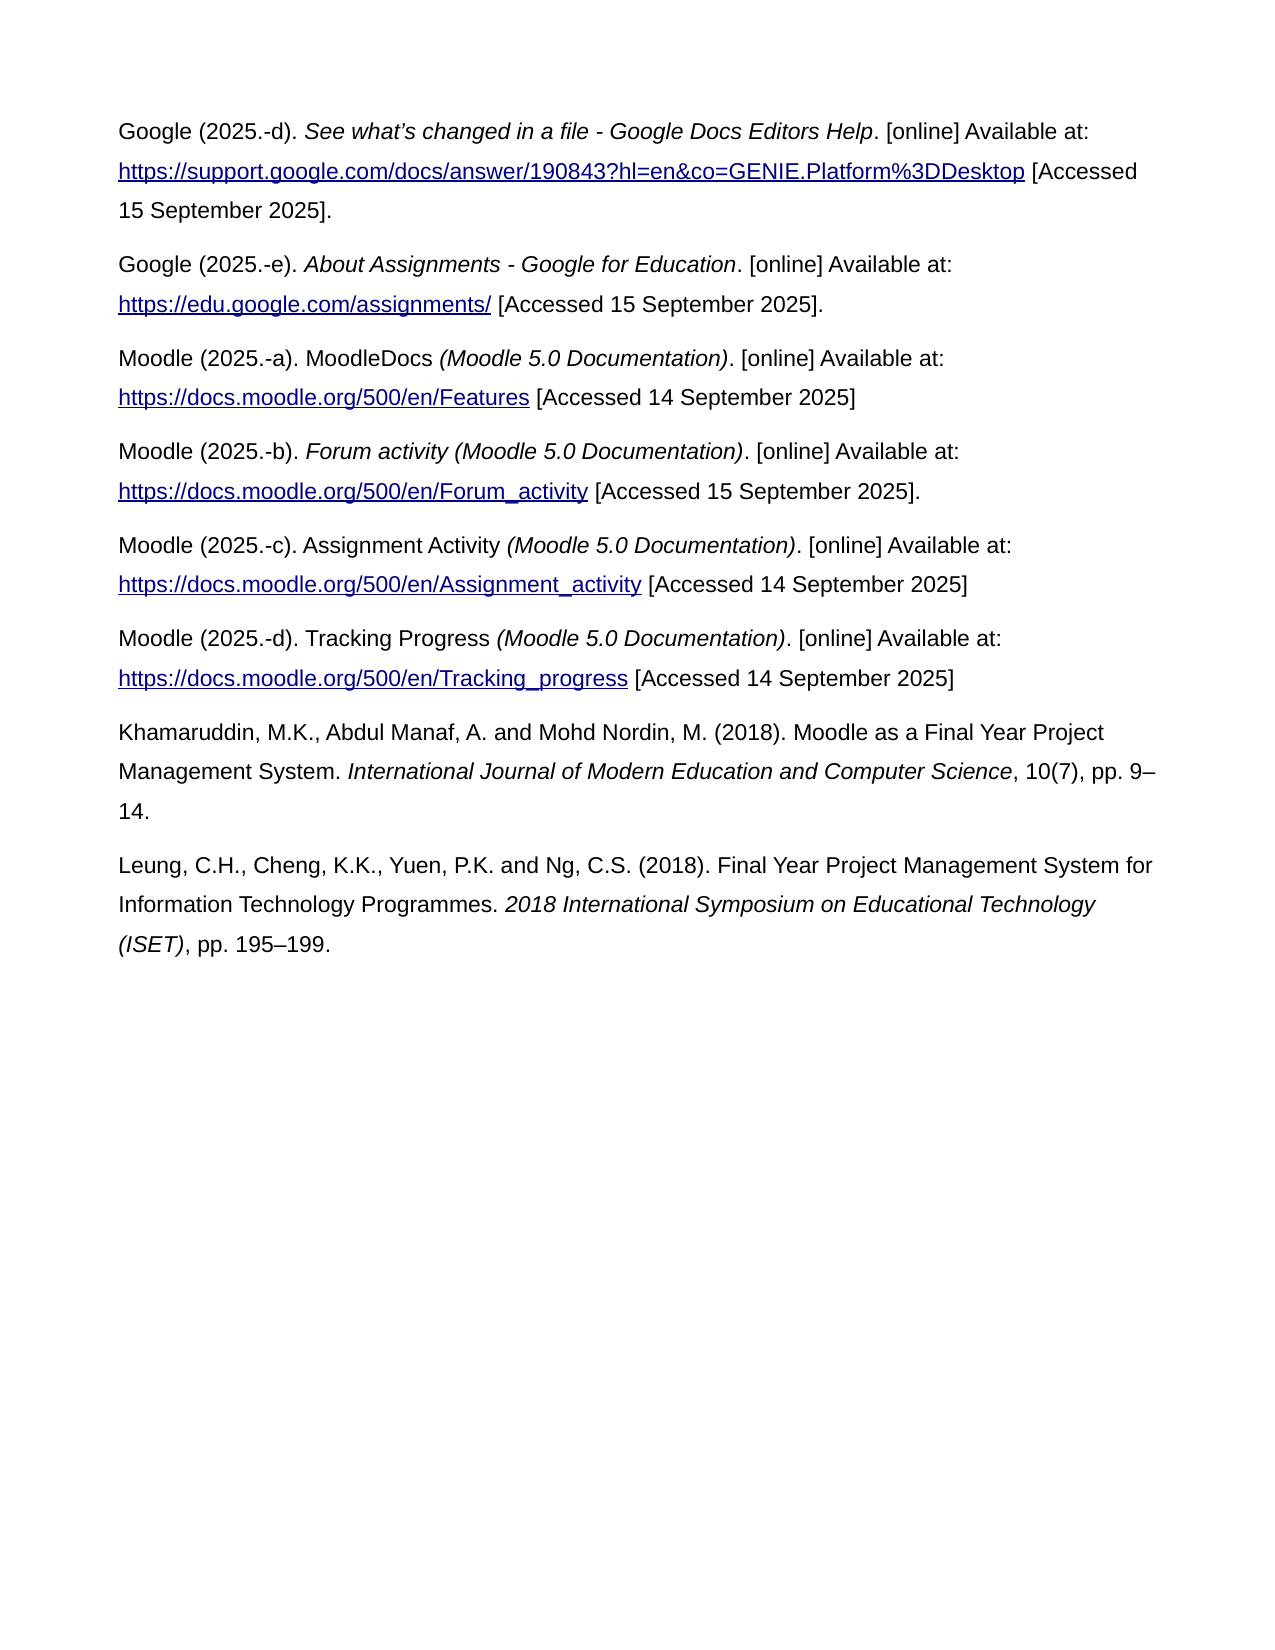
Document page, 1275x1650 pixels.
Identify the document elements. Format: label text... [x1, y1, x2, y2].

text Moodle (2025.-b). Forum activity (Moodle 5.0 Documentation). [online] Available at: https://docs.moodle.org/500/en/Forum_activity [Accessed 15 September 2025]. [118, 438, 1157, 504]
text Google (2025.-e). About Assignments - Google for Education. [online] Available at: https://edu.google.com/assignments/ [Accessed 15 September 2025]. [118, 251, 1157, 317]
text Moodle (2025.-c). Assignment Activity (Moodle 5.0 Documentation). [online] Available at: https://docs.moodle.org/500/en/Assignment_activity [Accessed 14 September 2025] [118, 532, 1157, 598]
text Leung, C.H., Cheng, K.K., Yuen, P.K. and Ng, C.S. (2018). Final Year Project Management System for Information Technology Programmes. 2018 International Symposium on Educational Technology (ISET), pp. 195–199. [118, 852, 1157, 957]
text Moodle (2025.-a). MoodleDocs (Moodle 5.0 Documentation). [online] Available at: https://docs.moodle.org/500/en/Features [Accessed 14 September 2025] [118, 345, 1157, 411]
text Moodle (2025.-d). Tracking Progress (Moodle 5.0 Documentation). [online] Available at: https://docs.moodle.org/500/en/Tracking_progress [Accessed 14 September 2025] [118, 625, 1157, 691]
text Khamaruddin, M.K., Abdul Manaf, A. and Mohd Nordin, M. (2018). Moodle as a Final Year Project Management System. International Journal of Modern Education and Computer Science, 10(7), pp. 9–14. [118, 719, 1157, 824]
text Google (2025.-d). See what’s changed in a file - Google Docs Editors Help. [online] Available at: https://support.google.com/docs/answer/190843?hl=en&co=GENIE.Platform%3DDesktop [Accessed 15 September 2025]. [118, 118, 1157, 223]
